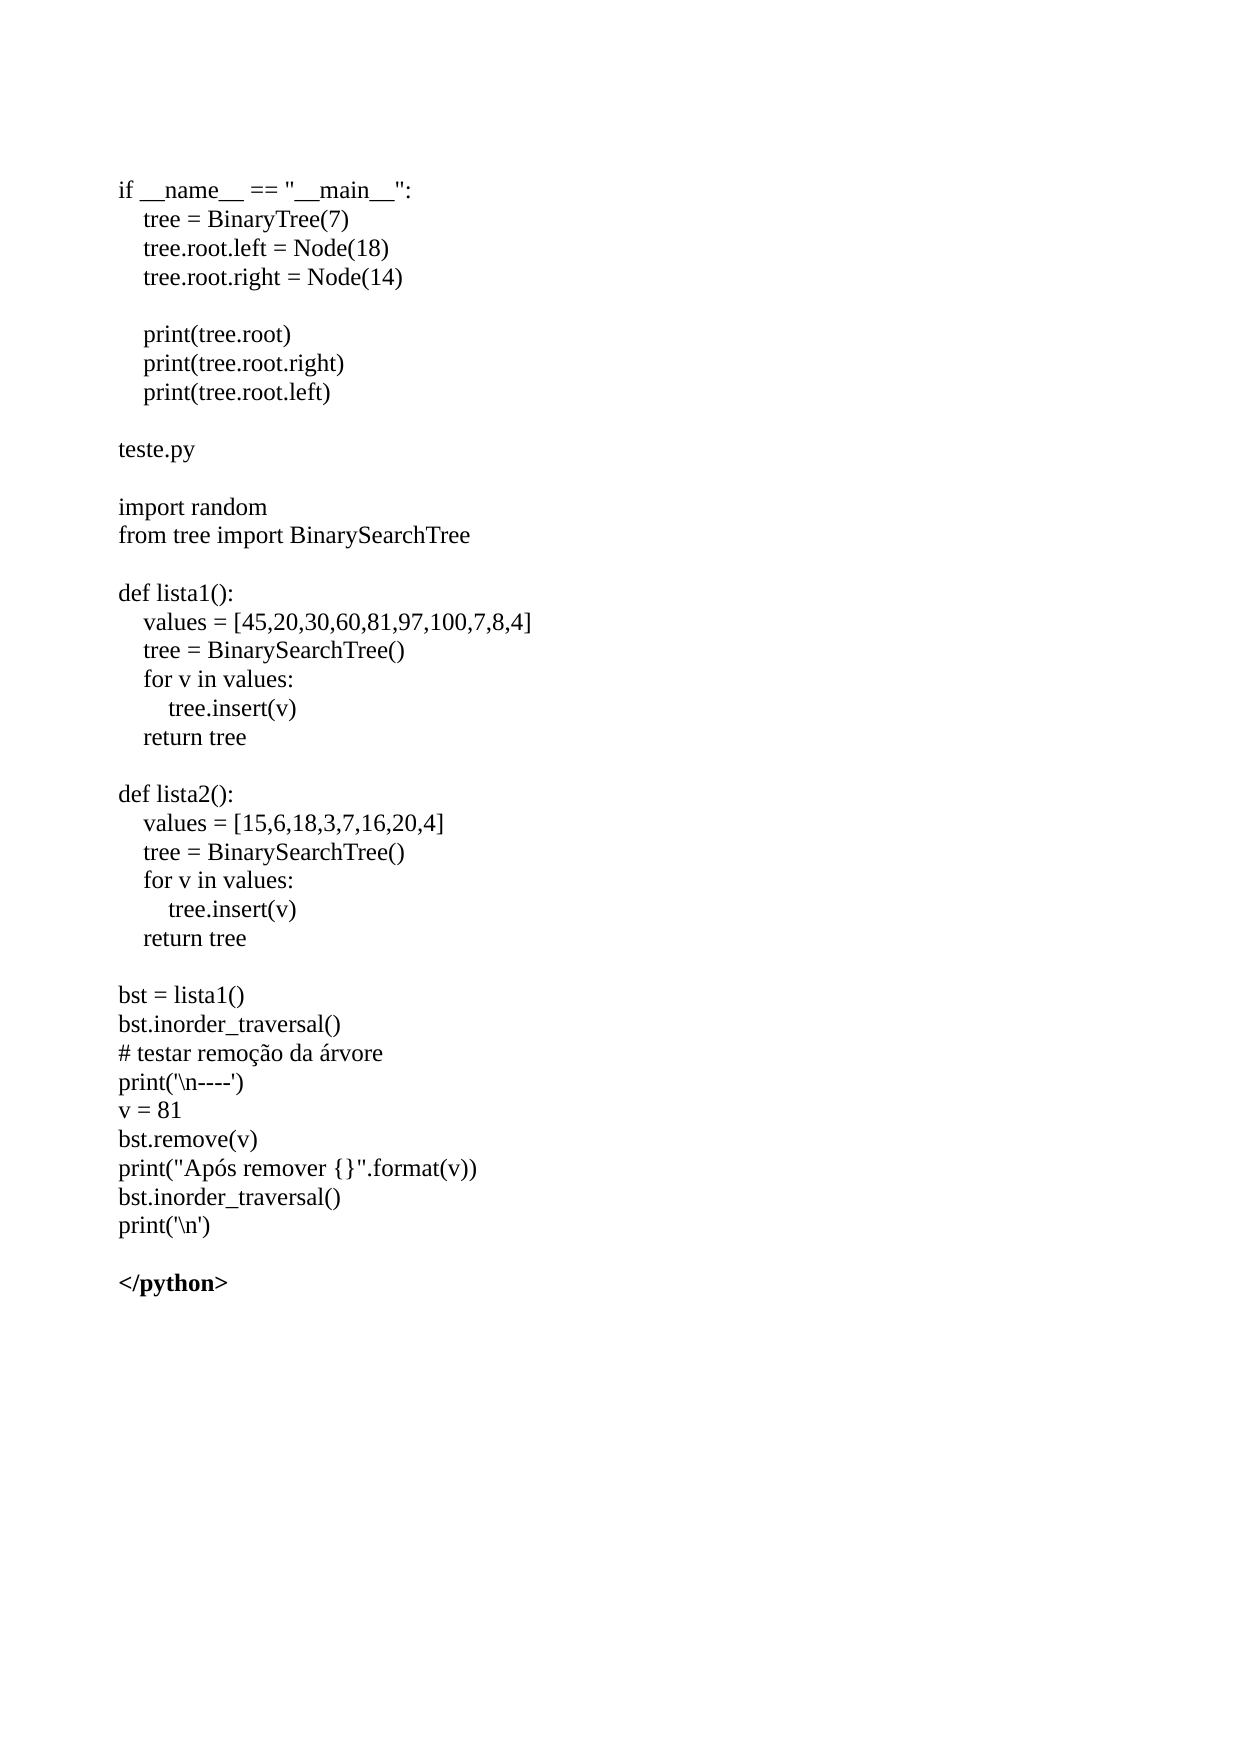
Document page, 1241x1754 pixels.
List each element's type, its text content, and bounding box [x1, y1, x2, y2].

text bst.inorder_traversal() [118, 1009, 1122, 1038]
text return tree [118, 923, 1122, 952]
text from tree import BinarySearchTree [118, 521, 1122, 549]
text def lista2(): [118, 779, 1122, 808]
text print('\n----') [118, 1067, 1122, 1096]
text teste.py [118, 434, 1122, 463]
text bst.inorder_traversal() [118, 1182, 1122, 1211]
text for v in values: [118, 866, 1122, 894]
text tree = BinarySearchTree() [118, 837, 1122, 866]
text return tree [118, 722, 1122, 751]
text values = [15,6,18,3,7,16,20,4] [118, 808, 1122, 837]
text </python> [118, 1268, 1122, 1297]
text print(tree.root.left) [118, 377, 1122, 406]
text print("Após remover {}".format(v)) [118, 1153, 1122, 1182]
text import random [118, 492, 1122, 521]
text for v in values: [118, 664, 1122, 693]
text tree.root.right = Node(14) [118, 262, 1122, 291]
text tree = BinaryTree(7) [118, 204, 1122, 233]
text print('\n') [118, 1211, 1122, 1239]
text # testar remoção da árvore [118, 1038, 1122, 1067]
text bst = lista1() [118, 981, 1122, 1009]
text tree.insert(v) [118, 894, 1122, 923]
text tree.insert(v) [118, 693, 1122, 722]
text v = 81 [118, 1096, 1122, 1124]
text def lista1(): [118, 578, 1122, 607]
text if __name__ == "__main__": [118, 176, 1122, 204]
text bst.remove(v) [118, 1124, 1122, 1153]
text print(tree.root) [118, 319, 1122, 348]
text tree.root.left = Node(18) [118, 233, 1122, 262]
text values = [45,20,30,60,81,97,100,7,8,4] [118, 607, 1122, 636]
text tree = BinarySearchTree() [118, 636, 1122, 664]
text print(tree.root.right) [118, 348, 1122, 377]
